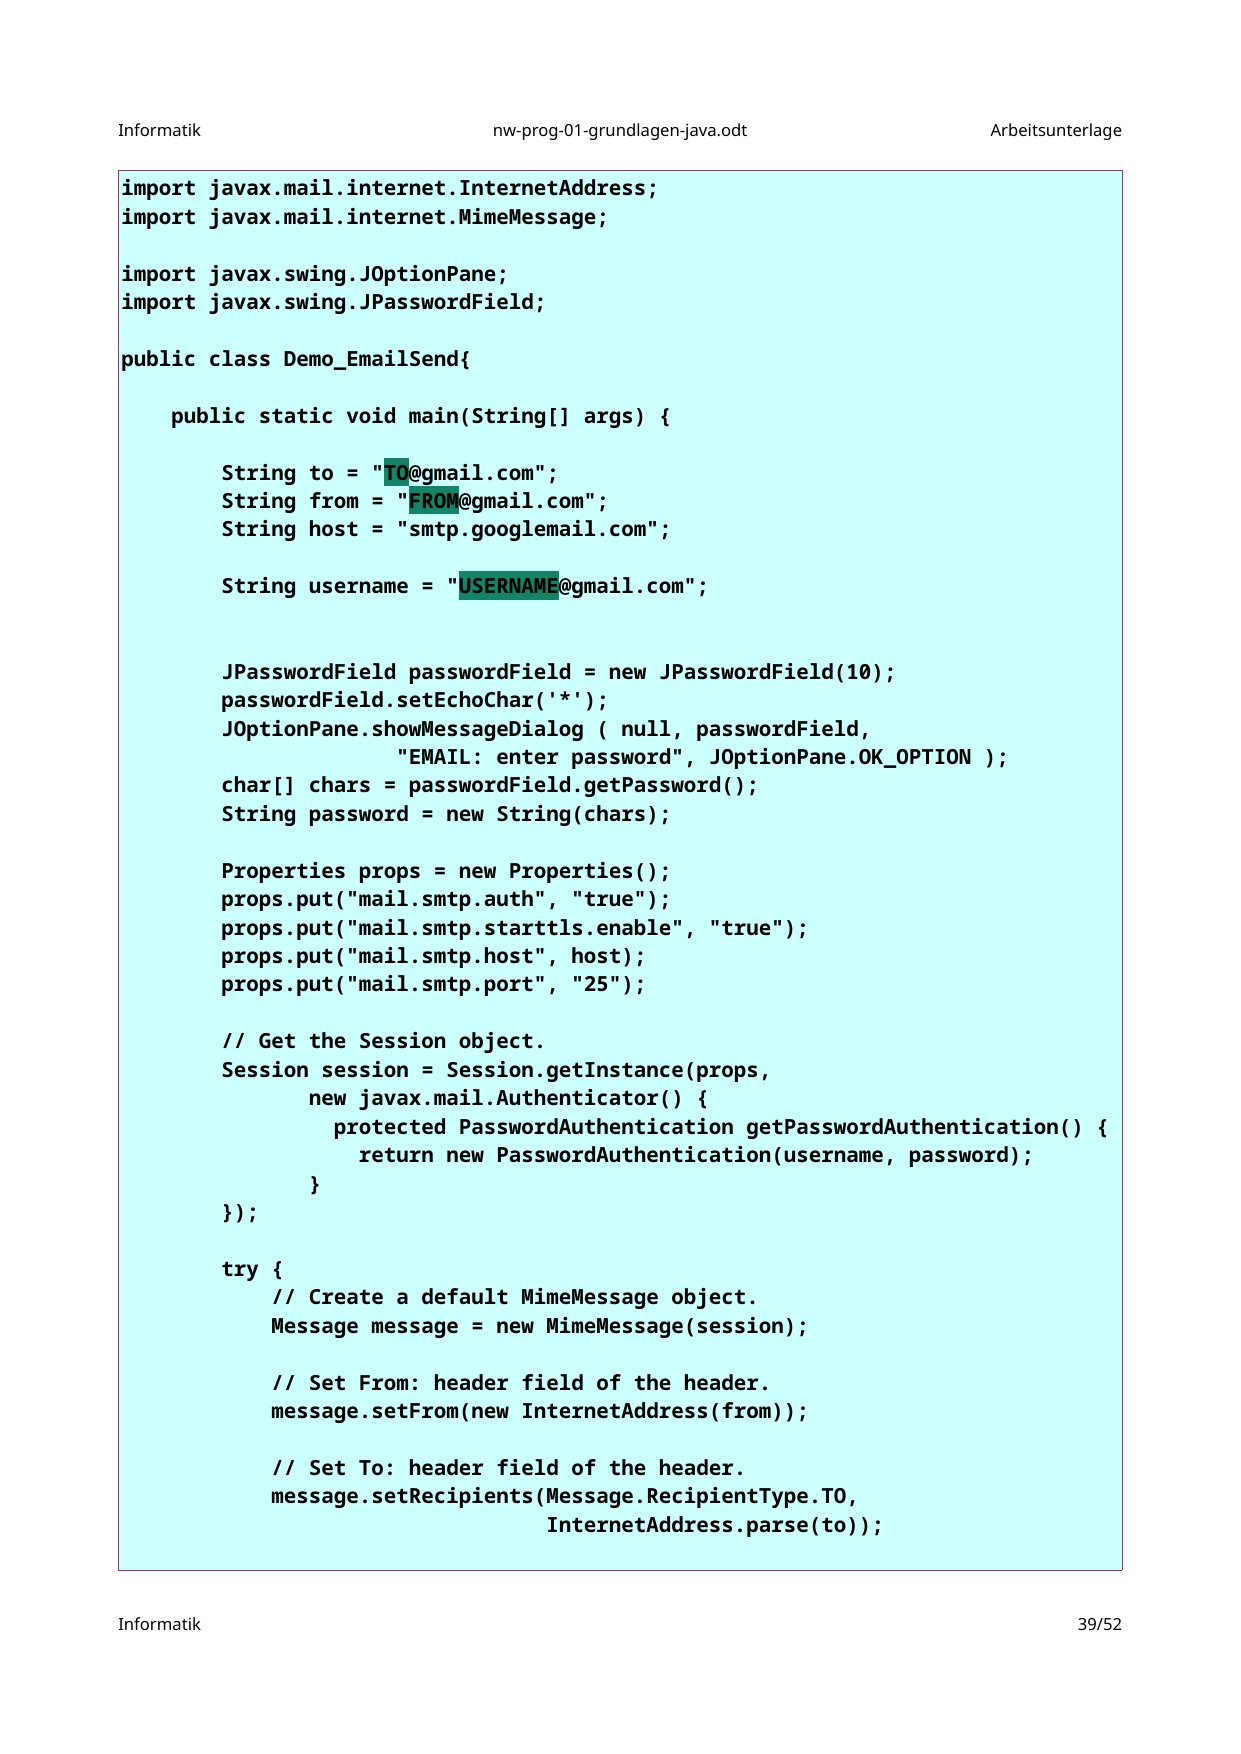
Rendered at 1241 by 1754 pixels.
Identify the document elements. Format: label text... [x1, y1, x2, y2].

text protected PasswordAuthentication getPasswordAuthentication() { [119, 1109, 1122, 1137]
text import javax.mail.internet.InternetAddress; [119, 171, 1122, 199]
text String username = "USERNAME@gmail.com"; [119, 568, 1122, 597]
text char[] chars = passwordField.getPassword(); [119, 767, 1122, 796]
text import javax.swing.JPasswordField; [119, 284, 1122, 312]
text return new PasswordAuthentication(username, password); [119, 1137, 1122, 1166]
text // Set To: header field of the header. [119, 1450, 1122, 1478]
text props.put("mail.smtp.port", "25"); [119, 967, 1122, 995]
text JPasswordField passwordField = new JPasswordField(10); [119, 654, 1122, 682]
text Message message = new MimeMessage(session); [119, 1308, 1122, 1336]
text message.setRecipients(Message.RecipientType.TO, [119, 1478, 1122, 1507]
text JOptionPane.showMessageDialog ( null, passwordField, "EMAIL: enter password", JOptionPane.OK_OPTION ); [119, 711, 1122, 767]
text } [119, 1166, 1122, 1194]
text }); [119, 1194, 1122, 1222]
text String host = "smtp.googlemail.com"; [119, 512, 1122, 540]
text String from = "FROM@gmail.com"; [119, 483, 1122, 512]
text public class Demo_EmailSend{ [119, 341, 1122, 369]
text props.put("mail.smtp.auth", "true"); [119, 881, 1122, 910]
text InternetAddress.parse(to)); [119, 1507, 1122, 1535]
text Properties props = new Properties(); [119, 853, 1122, 881]
text // Get the Session object. [119, 1023, 1122, 1052]
text message.setFrom(new InternetAddress(from)); [119, 1393, 1122, 1422]
text new javax.mail.Authenticator() { [119, 1080, 1122, 1109]
text // Set From: header field of the header. [119, 1365, 1122, 1393]
text props.put("mail.smtp.host", host); [119, 938, 1122, 967]
text try { [119, 1251, 1122, 1279]
text import javax.swing.JOptionPane; [119, 256, 1122, 284]
text import javax.mail.internet.MimeMessage; [119, 199, 1122, 227]
text String to = "TO@gmail.com"; [119, 455, 1122, 483]
text public static void main(String[] args) { [119, 398, 1122, 426]
text String password = new String(chars); [119, 796, 1122, 824]
text passwordField.setEchoChar('*'); [119, 682, 1122, 711]
text // Create a default MimeMessage object. [119, 1279, 1122, 1308]
text props.put("mail.smtp.starttls.enable", "true"); [119, 910, 1122, 938]
text Session session = Session.getInstance(props, [119, 1052, 1122, 1080]
